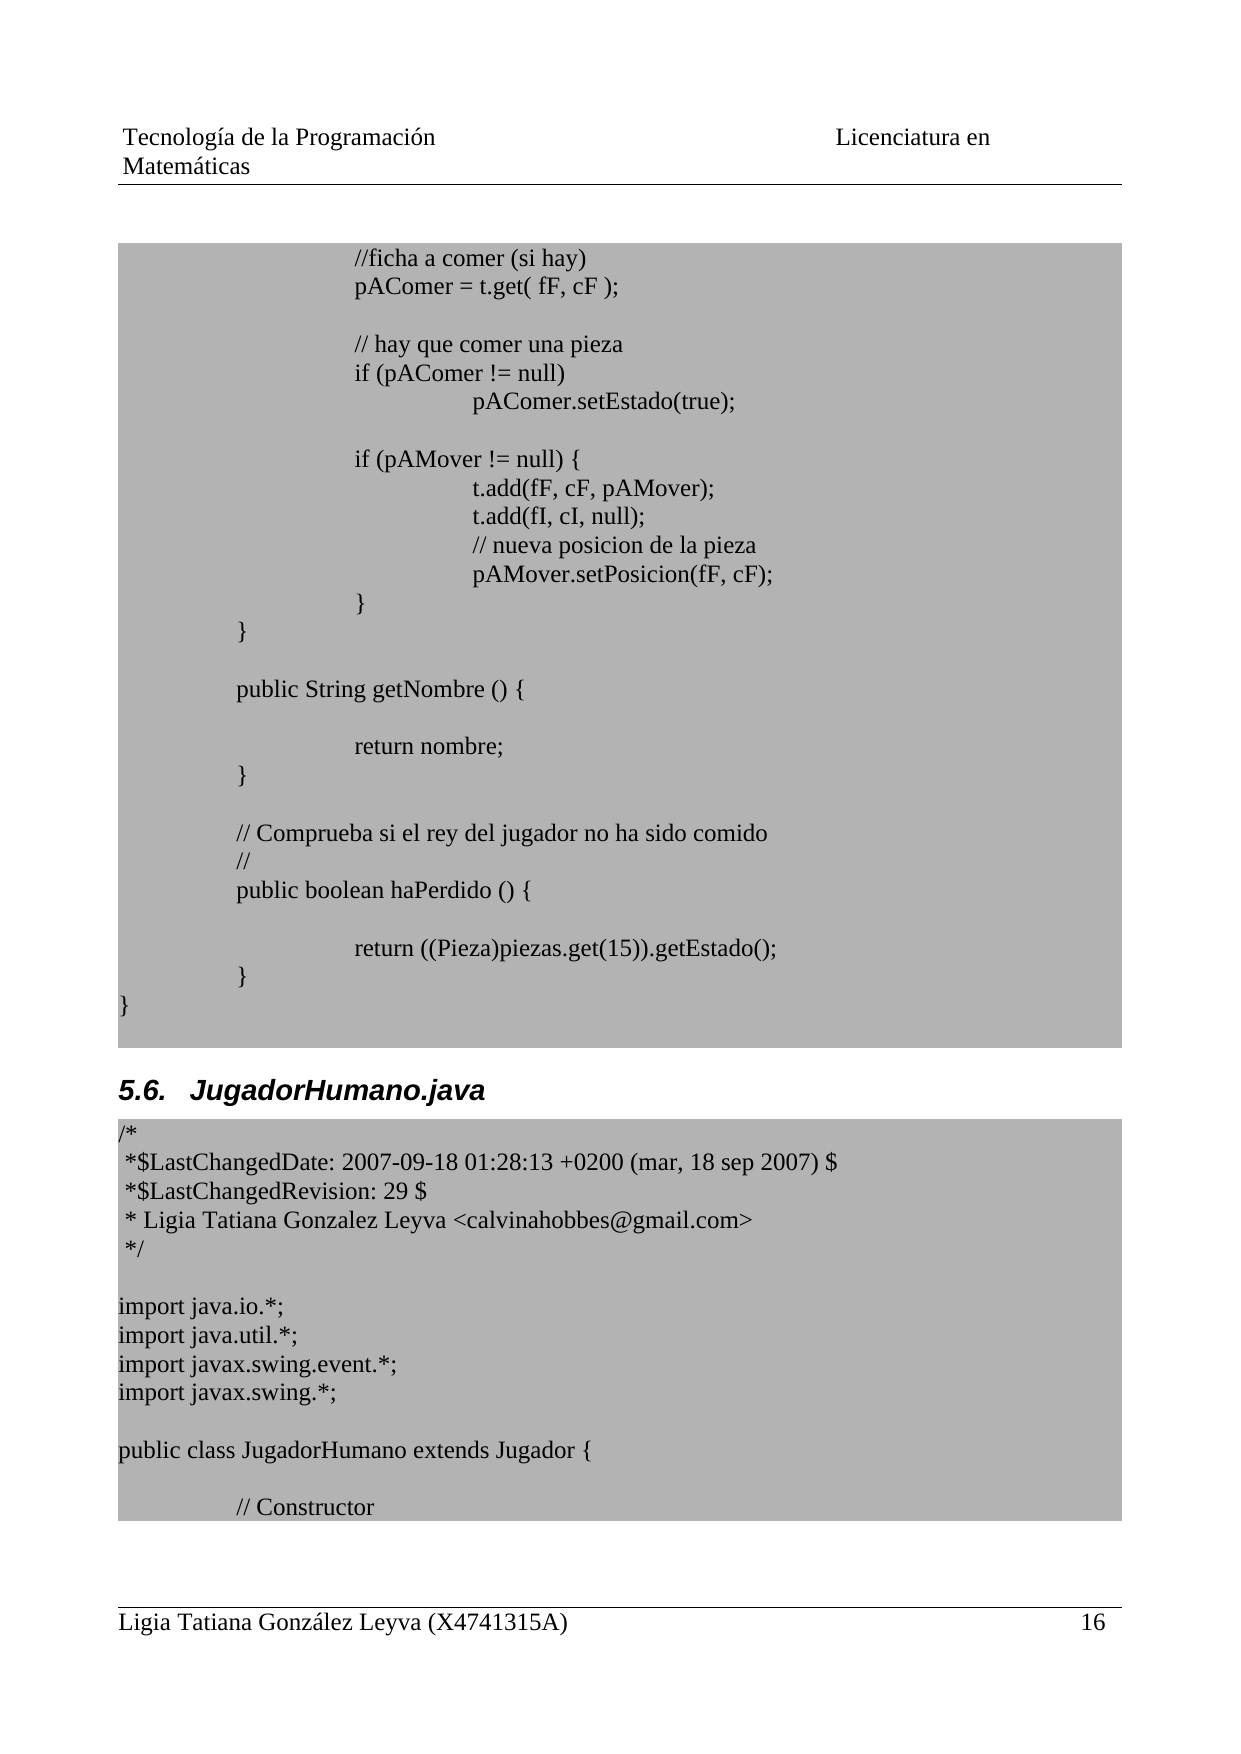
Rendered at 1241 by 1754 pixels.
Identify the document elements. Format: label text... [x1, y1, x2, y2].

subtitle JugadorHumano.java [118, 1073, 1122, 1106]
text //ficha a comer (si hay) [118, 243, 1122, 271]
text if (pAComer != null) [118, 358, 1122, 386]
text return ((Pieza)piezas.get(15)).getEstado(); [118, 933, 1122, 961]
text if (pAMover != null) { [118, 444, 1122, 473]
text import java.util.*; [118, 1320, 1122, 1349]
text public String getNombre () { [118, 674, 1122, 703]
text */ [118, 1234, 1122, 1262]
text import javax.swing.event.*; [118, 1349, 1122, 1377]
text pAComer.setEstado(true); [118, 386, 1122, 415]
text // Constructor [118, 1492, 1122, 1521]
text public boolean haPerdido () { [118, 875, 1122, 904]
text t.add(fI, cI, null); [118, 501, 1122, 530]
text *$LastChangedRevision: 29 $ [118, 1176, 1122, 1205]
text // nueva posicion de la pieza [118, 530, 1122, 559]
text public class JugadorHumano extends Jugador { [118, 1435, 1122, 1464]
text *$LastChangedDate: 2007-09-18 01:28:13 +0200 (mar, 18 sep 2007) $ [118, 1147, 1122, 1176]
text t.add(fF, cF, pAMover); [118, 473, 1122, 501]
text import javax.swing.*; [118, 1377, 1122, 1406]
text } [118, 588, 1122, 616]
text } [118, 961, 1122, 990]
text } [118, 990, 1122, 1019]
text } [118, 616, 1122, 645]
text // Comprueba si el rey del jugador no ha sido comido [118, 818, 1122, 846]
text // [118, 846, 1122, 875]
text /* [118, 1119, 1122, 1147]
text * Ligia Tatiana Gonzalez Leyva <calvinahobbes@gmail.com> [118, 1205, 1122, 1234]
text } [118, 760, 1122, 789]
text pAMover.setPosicion(fF, cF); [118, 559, 1122, 588]
text return nombre; [118, 731, 1122, 760]
text import java.io.*; [118, 1291, 1122, 1320]
text pAComer = t.get( fF, cF ); [118, 271, 1122, 300]
text // hay que comer una pieza [118, 329, 1122, 358]
